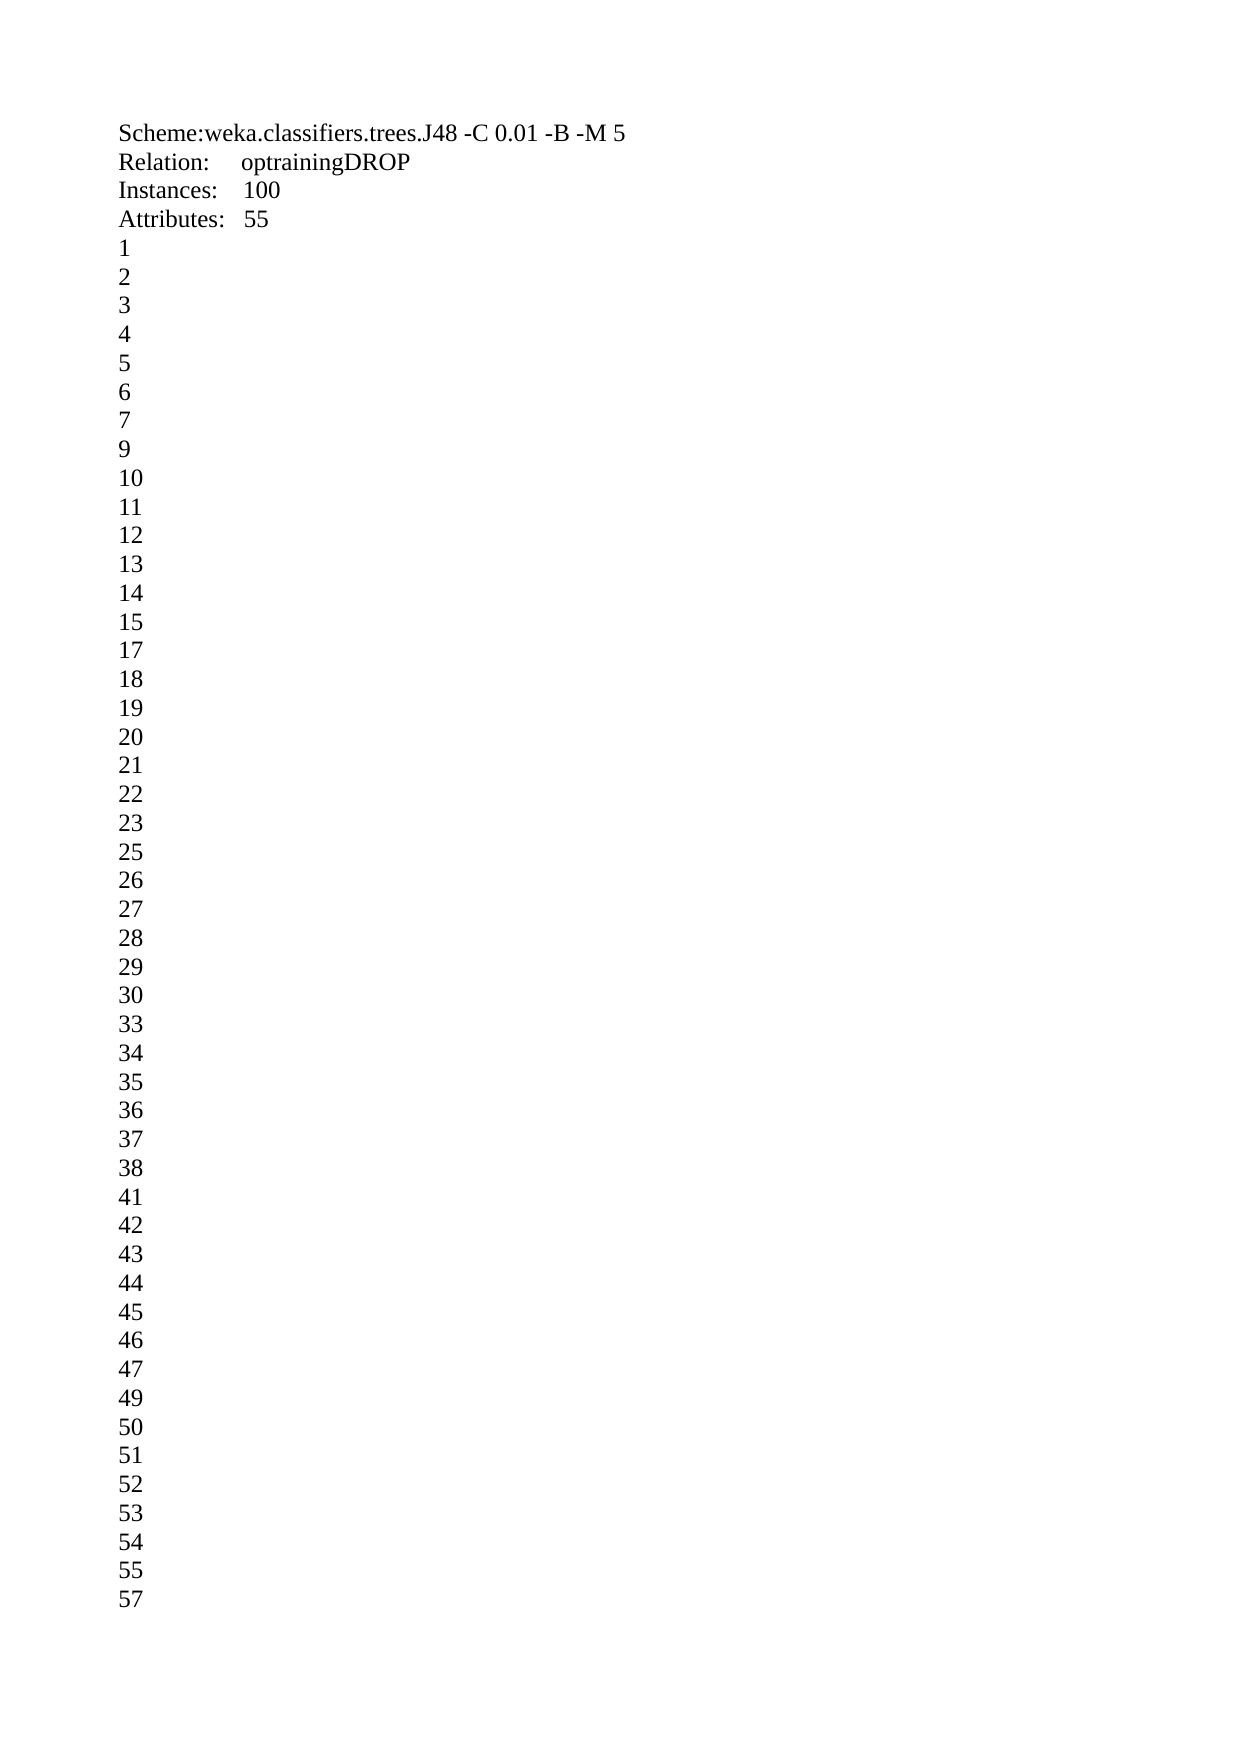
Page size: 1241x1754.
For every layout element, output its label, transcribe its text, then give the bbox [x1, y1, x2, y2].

text 14 [118, 578, 1122, 607]
text 7 [118, 406, 1122, 434]
text 34 [118, 1038, 1122, 1067]
text 15 [118, 607, 1122, 636]
text 47 [118, 1354, 1122, 1383]
text 33 [118, 1009, 1122, 1038]
text 23 [118, 808, 1122, 837]
text 2 [118, 262, 1122, 291]
text Instances: 100 [118, 176, 1122, 204]
text 52 [118, 1469, 1122, 1498]
text 27 [118, 894, 1122, 923]
text 17 [118, 636, 1122, 664]
text 3 [118, 291, 1122, 319]
text 45 [118, 1297, 1122, 1326]
text 49 [118, 1383, 1122, 1412]
text Attributes: 55 [118, 204, 1122, 233]
text 1 [118, 233, 1122, 262]
text 46 [118, 1326, 1122, 1354]
text 18 [118, 664, 1122, 693]
text 28 [118, 923, 1122, 952]
text 35 [118, 1067, 1122, 1096]
text 54 [118, 1527, 1122, 1556]
text 55 [118, 1556, 1122, 1584]
text 57 [118, 1584, 1122, 1613]
text 12 [118, 521, 1122, 549]
text 30 [118, 981, 1122, 1009]
text Relation: optrainingDROP [118, 147, 1122, 176]
text 19 [118, 693, 1122, 722]
text 13 [118, 549, 1122, 578]
text 20 [118, 722, 1122, 751]
text 29 [118, 952, 1122, 981]
text 36 [118, 1096, 1122, 1124]
text 26 [118, 866, 1122, 894]
text 50 [118, 1412, 1122, 1441]
text 6 [118, 377, 1122, 406]
text 38 [118, 1153, 1122, 1182]
text 22 [118, 779, 1122, 808]
text 44 [118, 1268, 1122, 1297]
text 25 [118, 837, 1122, 866]
text 21 [118, 751, 1122, 779]
text 43 [118, 1239, 1122, 1268]
text 41 [118, 1182, 1122, 1211]
text 4 [118, 319, 1122, 348]
text 37 [118, 1124, 1122, 1153]
text 5 [118, 348, 1122, 377]
text 42 [118, 1211, 1122, 1239]
text Scheme:weka.classifiers.trees.J48 -C 0.01 -B -M 5 [118, 118, 1122, 147]
text 10 [118, 463, 1122, 492]
text 51 [118, 1441, 1122, 1469]
text 53 [118, 1498, 1122, 1527]
text 9 [118, 434, 1122, 463]
text 11 [118, 492, 1122, 521]
